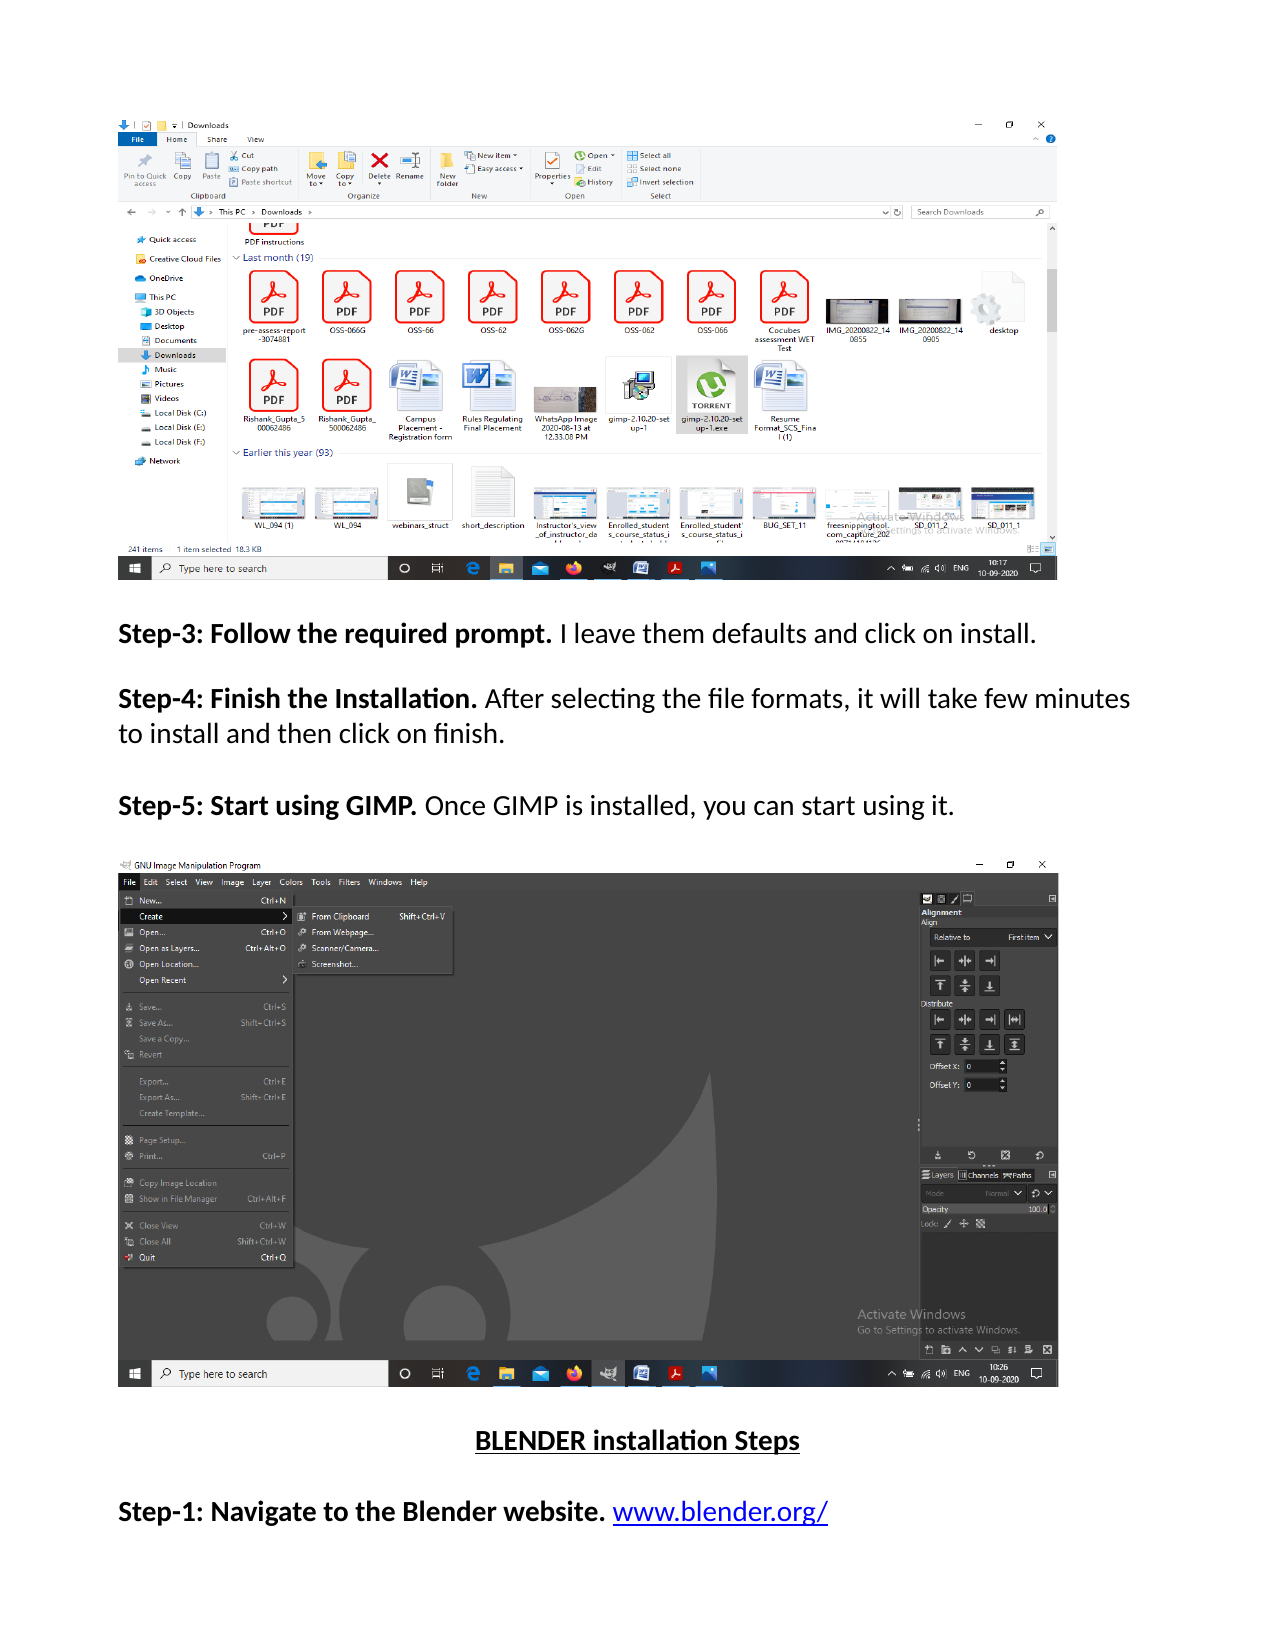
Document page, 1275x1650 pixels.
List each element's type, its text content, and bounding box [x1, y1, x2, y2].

picture [118, 858, 1059, 1387]
text Step-1: Navigate to the Blender website. www.blender.org/ [118, 1493, 1157, 1529]
text Step-5: Start using GIMP. Once GIMP is installed, you can start using it. [118, 787, 1157, 822]
picture [118, 118, 1058, 580]
text Step-4: Finish the Installation. After selecting the file formats, it will take few minutes to install and then click on finish. [118, 680, 1157, 751]
text BLENDER installation Steps [118, 1422, 1157, 1458]
text Step-3: Follow the required prompt. I leave them defaults and click on install. [118, 616, 1157, 651]
